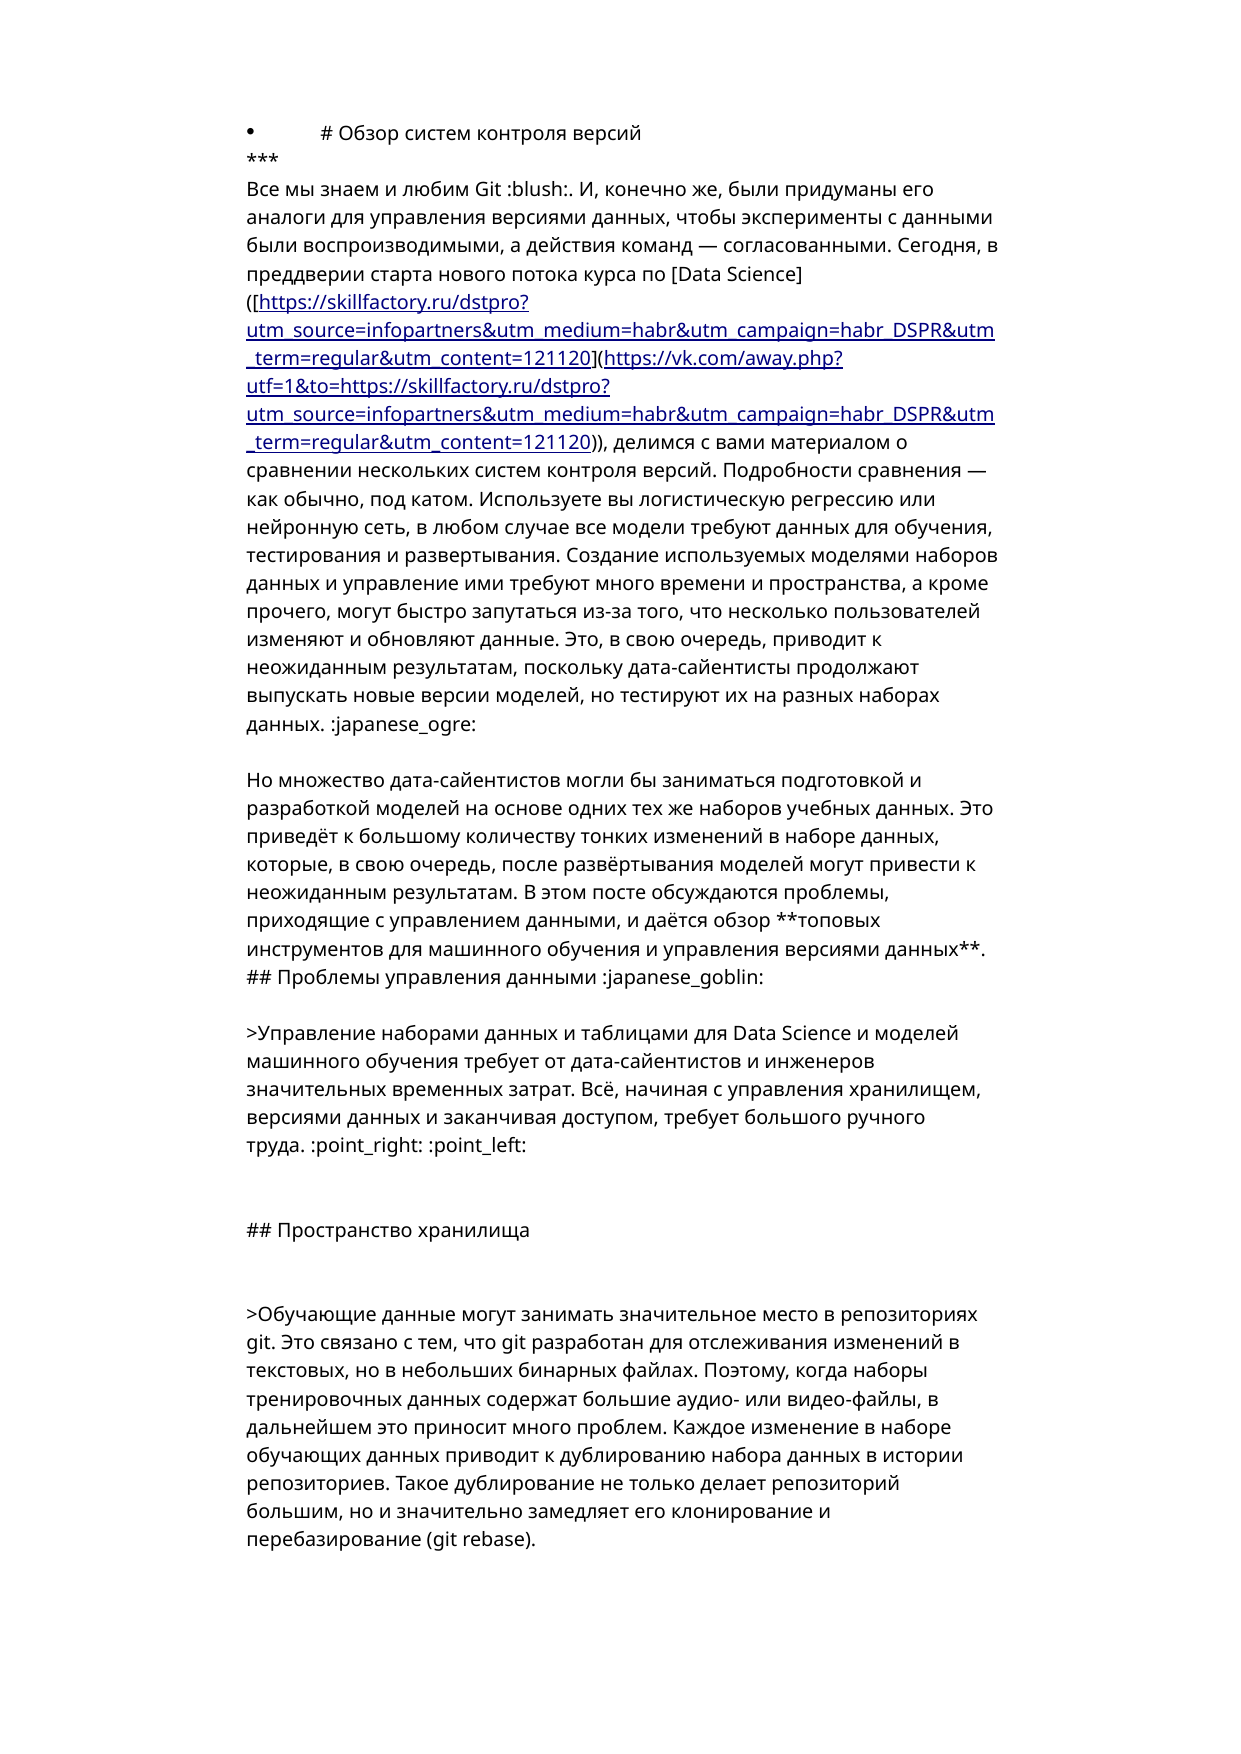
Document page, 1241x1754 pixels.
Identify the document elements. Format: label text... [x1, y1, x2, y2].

list # Обзор систем контроля версий *** Все мы знаем и любим Git :blush:. И, конечно же, были придуманы его аналоги для управления версиями данных, чтобы эксперименты с данными были воспроизводимыми, а действия команд — согласованными. Сегодня, в преддверии старта нового потока курса по [Data Science]([https://skillfactory.ru/dstpro?utm_source=infopartners&utm_medium=habr&utm_campaign=habr_DSPR&utm_term=regular&utm_content=121120](https://vk.com/away.php?utf=1&to=https://skillfactory.ru/dstpro?utm_source=infopartners&utm_medium=habr&utm_campaign=habr_DSPR&utm_term=regular&utm_content=121120)), делимся с вами материалом о сравнении нескольких систем контроля версий. Подробности сравнения — как обычно, под катом. Используете вы логистическую регрессию или нейронную сеть, в любом случае все модели требуют данных для обучения, тестирования и развертывания. Создание используемых моделями наборов данных и управление ими требуют много времени и пространства, а кроме прочего, могут быстро запутаться из-за того, что несколько пользователей изменяют и обновляют данные. Это, в свою очередь, приводит к неожиданным результатам, поскольку дата-сайентисты продолжают выпускать новые версии моделей, но тестируют их на разных наборах данных. :japanese_ogre: Но множество дата-сайентистов могли бы заниматься подготовкой и разработкой моделей на основе одних тех же наборов учебных данных. Это приведёт к большому количеству тонких изменений в наборе данных, которые, в свою очередь, после развёртывания моделей могут привести к неожиданным результатам. В этом посте обсуждаются проблемы, приходящие с управлением данными, и даётся обзор **топовых инструментов для машинного обучения и управления версиями данных**. ## Проблемы управления данными :japanese_goblin: >Управление наборами данных и таблицами для Data Science и моделей машинного обучения требует от дата-сайентистов и инженеров значительных временных затрат. Всё, начиная с управления хранилищем, версиями данных и заканчивая доступом, требует большого ручного труда. :point_right: :point_left: ## Пространство хранилища >Обучающие данные могут занимать значительное место в репозиториях git. Это связано с тем, что git разработан для отслеживания изменений в текстовых, но в небольших бинарных файлах. Поэтому, когда наборы тренировочных данных содержат большие аудио- или видео-файлы, в дальнейшем это приносит много проблем. Каждое изменение в наборе обучающих данных приводит к дублированию набора данных в истории репозиториев. Такое дублирование не только делает репозиторий большим, но и значительно замедляет его клонирование и перебазирование (git rebase). [246, 118, 1002, 1609]
